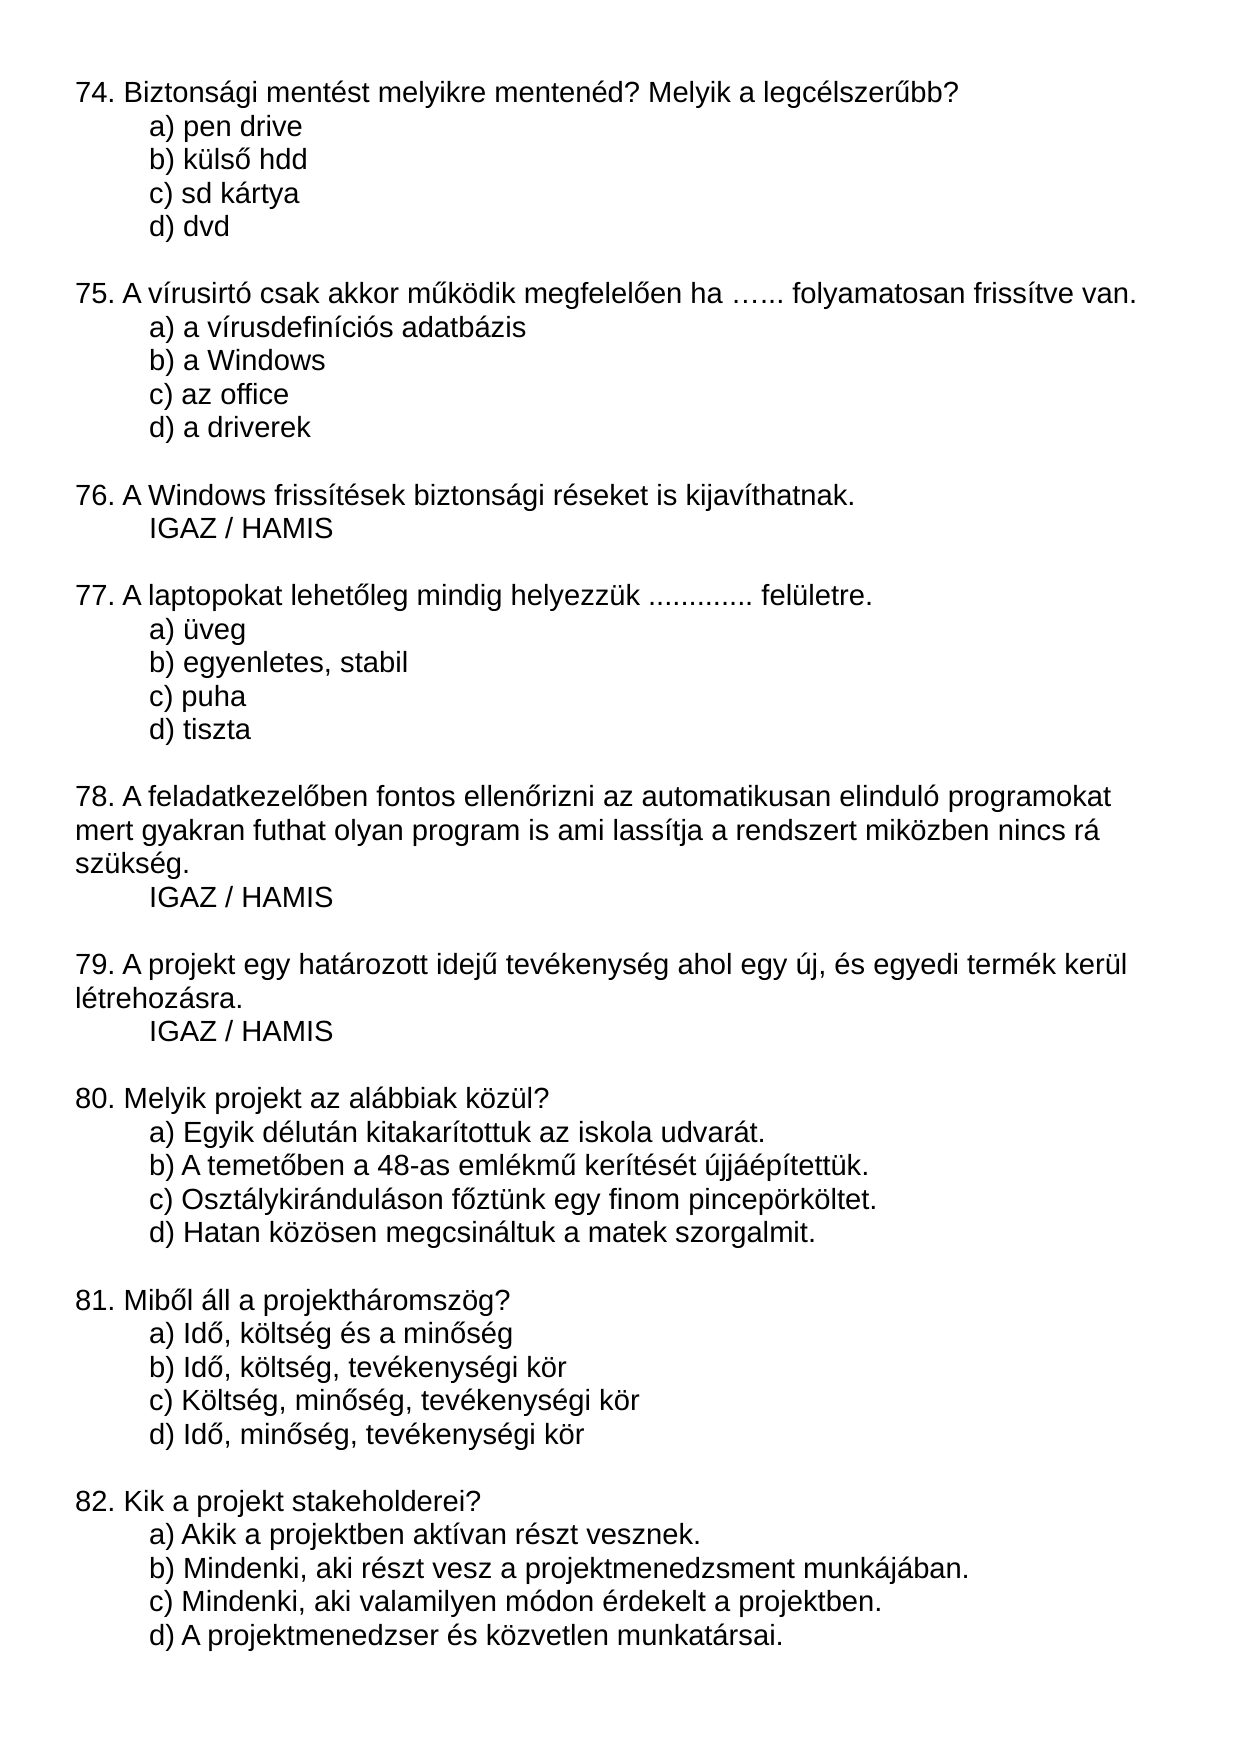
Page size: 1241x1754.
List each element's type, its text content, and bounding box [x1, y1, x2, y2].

text b) A temetőben a 48-as emlékmű kerítését újjáépítettük. [75, 1148, 1165, 1182]
text d) tiszta [75, 712, 1165, 746]
text 78. A feladatkezelőben fontos ellenőrizni az automatikusan elinduló programokat mert gyakran futhat olyan program is ami lassítja a rendszert miközben nincs rá szükség. [75, 779, 1165, 880]
text 76. A Windows frissítések biztonsági réseket is kijavíthatnak. [75, 477, 1165, 511]
text a) üveg [75, 612, 1165, 645]
text 79. A projekt egy határozott idejű tevékenység ahol egy új, és egyedi termék kerül létrehozásra. [75, 947, 1165, 1014]
text d) A projektmenedzser és közvetlen munkatársai. [75, 1618, 1165, 1651]
text d) Hatan közösen megcsináltuk a matek szorgalmit. [75, 1215, 1165, 1249]
text d) a driverek [75, 410, 1165, 444]
text 75. A vírusirtó csak akkor működik megfelelően ha …... folyamatosan frissítve van. [75, 276, 1165, 310]
text IGAZ / HAMIS [75, 1014, 1165, 1048]
text b) egyenletes, stabil [75, 645, 1165, 679]
text IGAZ / HAMIS [75, 880, 1165, 913]
text d) dvd [75, 209, 1165, 243]
text a) a vírusdefiníciós adatbázis [75, 310, 1165, 343]
text c) sd kártya [75, 176, 1165, 209]
text c) az office [75, 377, 1165, 410]
text a) Egyik délután kitakarítottuk az iskola udvarát. [75, 1115, 1165, 1148]
text d) Idő, minőség, tevékenységi kör [75, 1417, 1165, 1450]
text c) Mindenki, aki valamilyen módon érdekelt a projektben. [75, 1584, 1165, 1618]
text a) Idő, költség és a minőség [75, 1316, 1165, 1349]
text b) Mindenki, aki részt vesz a projektmenedzsment munkájában. [75, 1551, 1165, 1584]
text IGAZ / HAMIS [75, 511, 1165, 544]
text a) pen drive [75, 108, 1165, 142]
text b) Idő, költség, tevékenységi kör [75, 1349, 1165, 1383]
text 77. A laptopokat lehetőleg mindig helyezzük ............. felületre. [75, 578, 1165, 612]
text b) a Windows [75, 343, 1165, 377]
text c) puha [75, 679, 1165, 712]
text c) Költség, minőség, tevékenységi kör [75, 1383, 1165, 1417]
text a) Akik a projektben aktívan részt vesznek. [75, 1517, 1165, 1551]
text 80. Melyik projekt az alábbiak közül? [75, 1081, 1165, 1115]
text c) Osztálykiránduláson főztünk egy finom pincepörköltet. [75, 1182, 1165, 1215]
text 74. Biztonsági mentést melyikre mentenéd? Melyik a legcélszerűbb? [75, 75, 1165, 108]
text 81. Miből áll a projektháromszög? [75, 1282, 1165, 1316]
text b) külső hdd [75, 142, 1165, 176]
text 82. Kik a projekt stakeholderei? [75, 1484, 1165, 1517]
